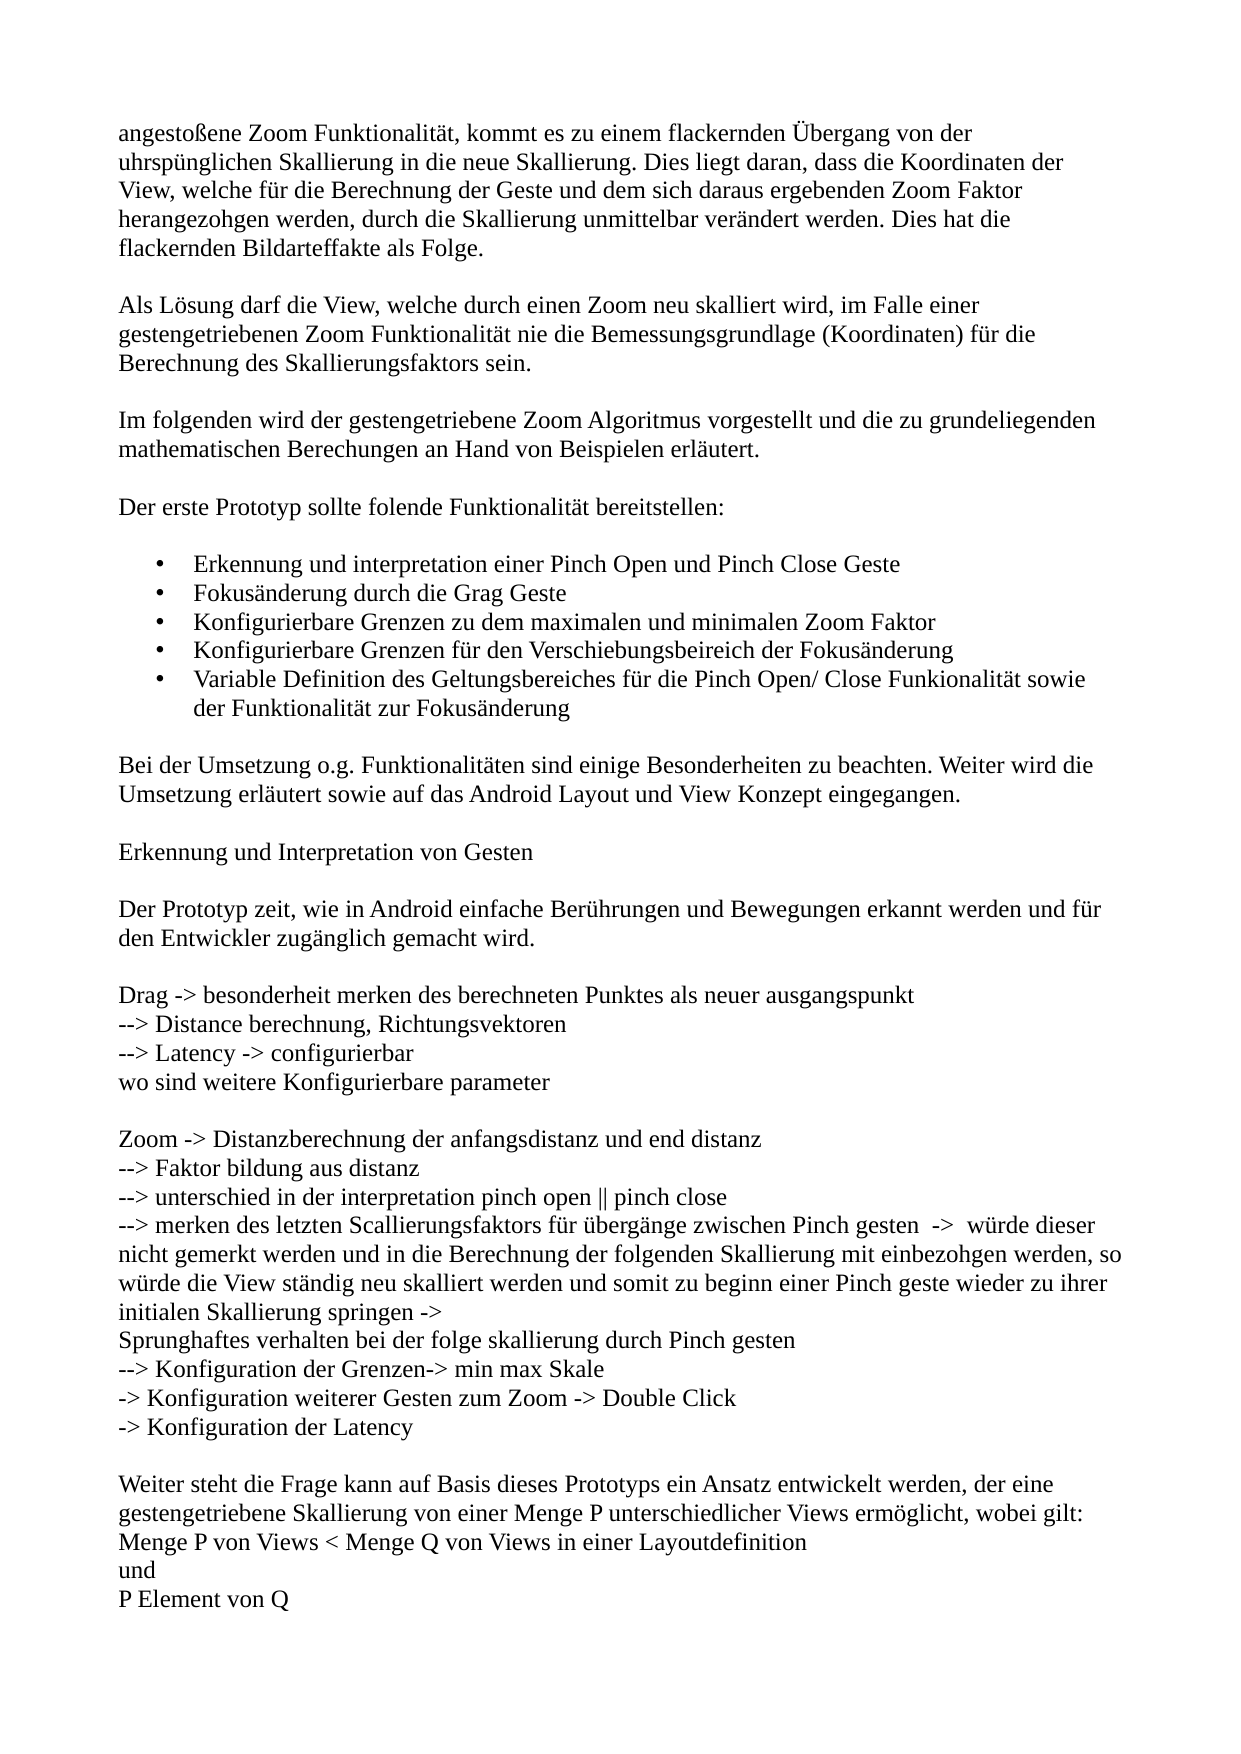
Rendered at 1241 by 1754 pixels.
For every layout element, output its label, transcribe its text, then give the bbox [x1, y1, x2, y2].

text --> Konfiguration der Grenzen-> min max Skale [118, 1354, 1122, 1383]
text Bei der Umsetzung o.g. Funktionalitäten sind einige Besonderheiten zu beachten. Weiter wird die Umsetzung erläutert sowie auf das Android Layout und View Konzept eingegangen. [118, 751, 1122, 808]
list Variable Definition des Geltungsbereiches für die Pinch Open/ Close Funkionalität sowie der Funktionalität zur Fokusänderung [156, 664, 1122, 722]
text --> Faktor bildung aus distanz [118, 1153, 1122, 1182]
text angestoßene Zoom Funktionalität, kommt es zu einem flackernden Übergang von der uhrspünglichen Skallierung in die neue Skallierung. Dies liegt daran, dass die Koordinaten der View, welche für die Berechnung der Geste und dem sich daraus ergebenden Zoom Faktor herangezohgen werden, durch die Skallierung unmittelbar verändert werden. Dies hat die flackernden Bildarteffakte als Folge. [118, 118, 1122, 262]
text -> Konfiguration der Latency [118, 1412, 1122, 1441]
text und [118, 1556, 1122, 1584]
list Konfigurierbare Grenzen für den Verschiebungsbeireich der Fokusänderung [156, 636, 1122, 664]
text Weiter steht die Frage kann auf Basis dieses Prototyps ein Ansatz entwickelt werden, der eine gestengetriebene Skallierung von einer Menge P unterschiedlicher Views ermöglicht, wobei gilt: Menge P von Views < Menge Q von Views in einer Layoutdefinition [118, 1469, 1122, 1556]
text P Element von Q [118, 1584, 1122, 1613]
text Zoom -> Distanzberechnung der anfangsdistanz und end distanz [118, 1124, 1122, 1153]
text --> unterschied in der interpretation pinch open || pinch close [118, 1182, 1122, 1211]
list Erkennung und interpretation einer Pinch Open und Pinch Close Geste [156, 549, 1122, 578]
list Konfigurierbare Grenzen zu dem maximalen und minimalen Zoom Faktor [156, 607, 1122, 636]
text --> Latency -> configurierbar [118, 1038, 1122, 1067]
text --> Distance berechnung, Richtungsvektoren [118, 1009, 1122, 1038]
text Erkennung und Interpretation von Gesten [118, 837, 1122, 866]
text Sprunghaftes verhalten bei der folge skallierung durch Pinch gesten [118, 1326, 1122, 1354]
text wo sind weitere Konfigurierbare parameter [118, 1067, 1122, 1096]
text Drag -> besonderheit merken des berechneten Punktes als neuer ausgangspunkt [118, 981, 1122, 1009]
text Der erste Prototyp sollte folende Funktionalität bereitstellen: [118, 492, 1122, 521]
text Der Prototyp zeit, wie in Android einfache Berührungen und Bewegungen erkannt werden und für den Entwickler zugänglich gemacht wird. [118, 894, 1122, 952]
text --> merken des letzten Scallierungsfaktors für übergänge zwischen Pinch gesten -> würde dieser nicht gemerkt werden und in die Berechnung der folgenden Skallierung mit einbezohgen werden, so würde die View ständig neu skalliert werden und somit zu beginn einer Pinch geste wieder zu ihrer initialen Skallierung springen -> [118, 1211, 1122, 1326]
list Fokusänderung durch die Grag Geste [156, 578, 1122, 607]
text Als Lösung darf die View, welche durch einen Zoom neu skalliert wird, im Falle einer gestengetriebenen Zoom Funktionalität nie die Bemessungsgrundlage (Koordinaten) für die Berechnung des Skallierungsfaktors sein. [118, 291, 1122, 377]
text -> Konfiguration weiterer Gesten zum Zoom -> Double Click [118, 1383, 1122, 1412]
text Im folgenden wird der gestengetriebene Zoom Algoritmus vorgestellt und die zu grundeliegenden mathematischen Berechungen an Hand von Beispielen erläutert. [118, 406, 1122, 463]
